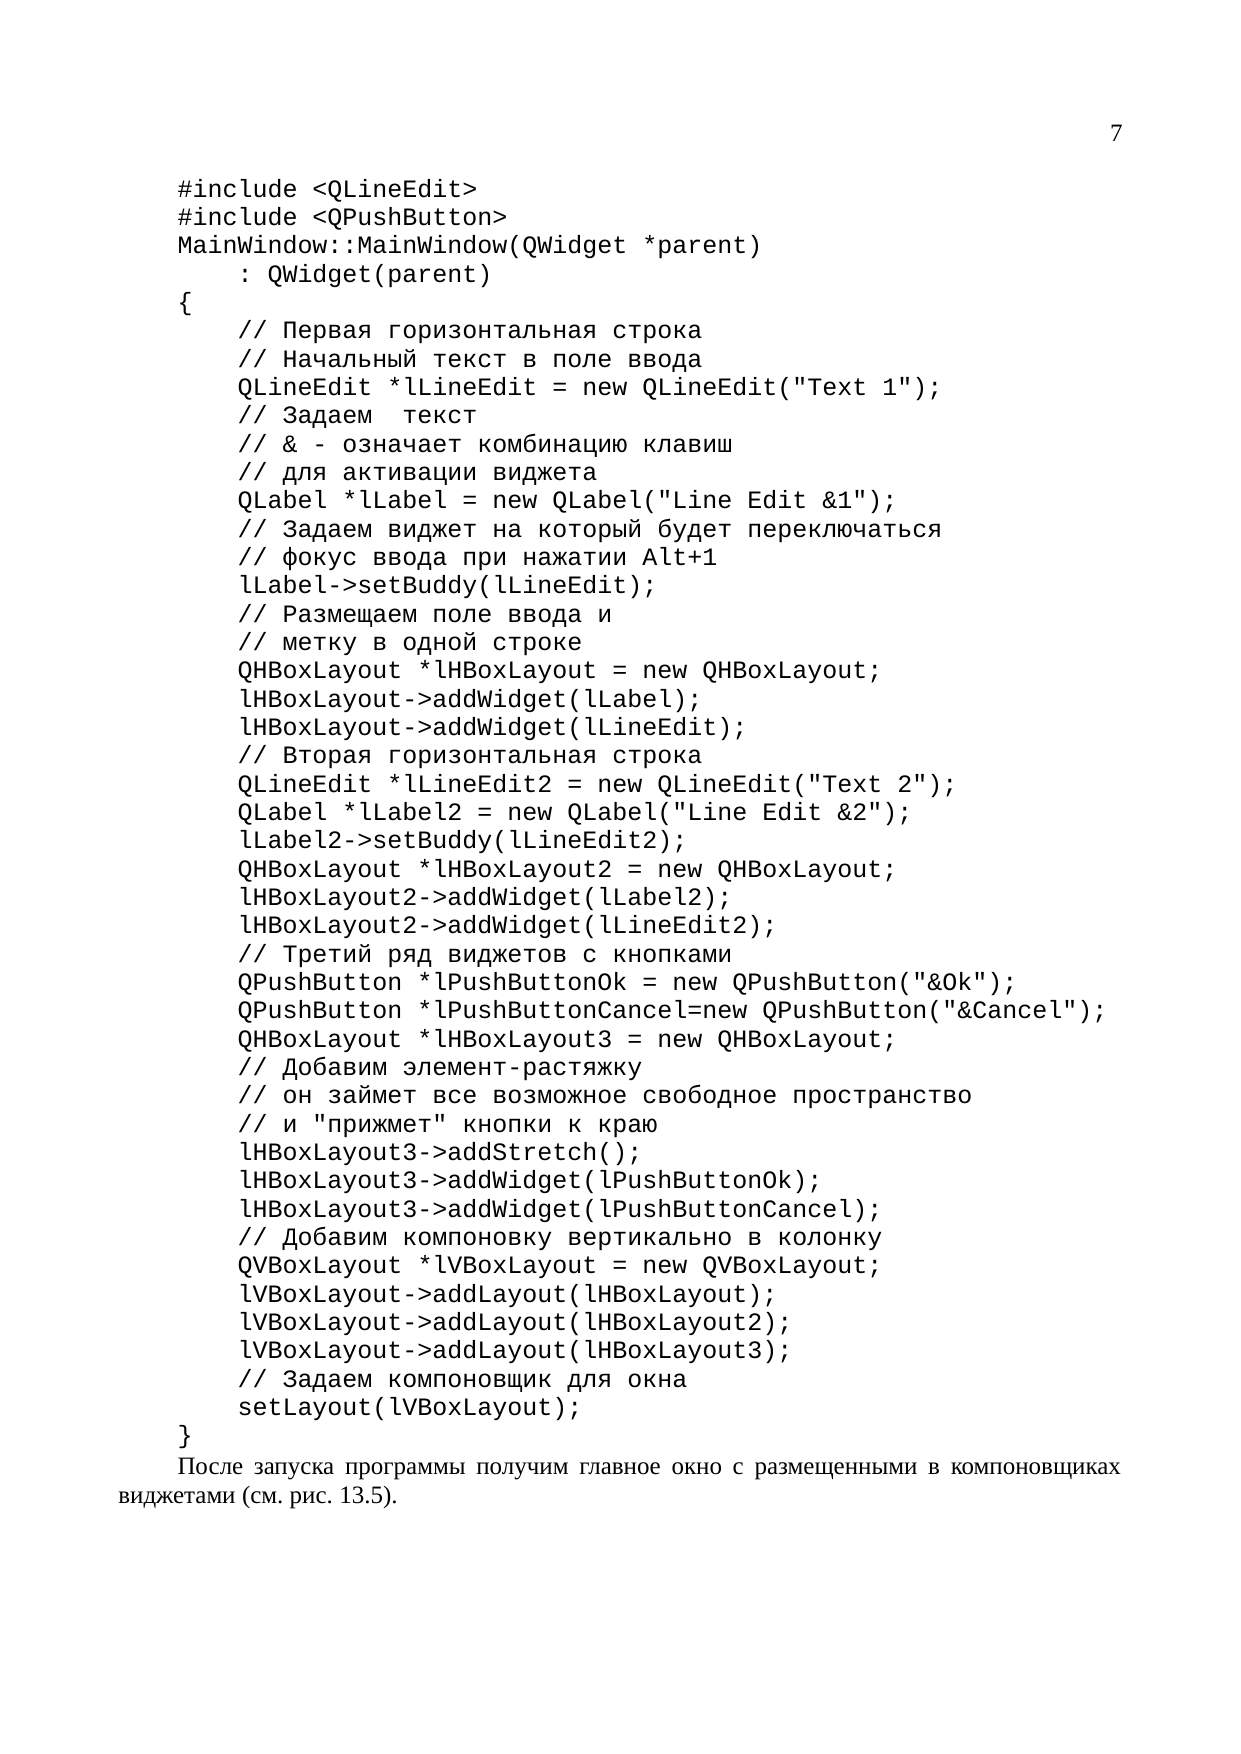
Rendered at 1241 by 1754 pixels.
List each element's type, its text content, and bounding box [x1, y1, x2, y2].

text lHBoxLayout->addWidget(lLabel); [177, 686, 1122, 715]
text // Добавим компоновку вертикально в колонку [177, 1225, 1122, 1253]
text } [177, 1423, 1122, 1451]
text QLabel *lLabel = new QLabel("Line Edit &1"); [177, 488, 1122, 516]
text lVBoxLayout->addLayout(lHBoxLayout3); [177, 1338, 1122, 1366]
text // Третий ряд виджетов с кнопками [177, 941, 1122, 970]
text // Задаем текст [177, 403, 1122, 431]
text { [177, 290, 1122, 318]
text // Размещаем поле ввода и [177, 601, 1122, 630]
text #include <QLineEdit> [177, 176, 1122, 205]
text lLabel2->setBuddy(lLineEdit2); [177, 828, 1122, 856]
text QLineEdit *lLineEdit2 = new QLineEdit("Text 2"); [177, 771, 1122, 800]
text lHBoxLayout2->addWidget(lLineEdit2); [177, 913, 1122, 941]
text QVBoxLayout *lVBoxLayout = new QVBoxLayout; [177, 1253, 1122, 1281]
text QPushButton *lPushButtonOk = new QPushButton("&Ok"); [177, 970, 1122, 998]
text lHBoxLayout->addWidget(lLineEdit); [177, 715, 1122, 743]
text // для активации виджета [177, 460, 1122, 488]
text QHBoxLayout *lHBoxLayout = new QHBoxLayout; [177, 658, 1122, 686]
text lHBoxLayout3->addWidget(lPushButtonOk); [177, 1168, 1122, 1196]
text lHBoxLayout2->addWidget(lLabel2); [177, 885, 1122, 913]
text // и "прижмет" кнопки к краю [177, 1111, 1122, 1140]
text QLineEdit *lLineEdit = new QLineEdit("Text 1"); [177, 375, 1122, 403]
text // метку в одной строке [177, 630, 1122, 658]
text QHBoxLayout *lHBoxLayout3 = new QHBoxLayout; [177, 1026, 1122, 1055]
text // Задаем виджет на который будет переключаться [177, 516, 1122, 545]
text QPushButton *lPushButtonCancel=new QPushButton("&Cancel"); [177, 998, 1122, 1026]
text // & - означает комбинацию клавиш [177, 431, 1122, 460]
text // фокус ввода при нажатии Alt+1 [177, 545, 1122, 573]
text // Добавим элемент-растяжку [177, 1055, 1122, 1083]
text // он займет все возможное свободное пространство [177, 1083, 1122, 1111]
text #include <QPushButton> [177, 205, 1122, 233]
text setLayout(lVBoxLayout); [177, 1395, 1122, 1423]
text lVBoxLayout->addLayout(lHBoxLayout2); [177, 1310, 1122, 1338]
text MainWindow::MainWindow(QWidget *parent) [177, 233, 1122, 261]
text // Начальный текст в поле ввода [177, 346, 1122, 375]
text // Первая горизонтальная строка [177, 318, 1122, 346]
text QLabel *lLabel2 = new QLabel("Line Edit &2"); [177, 800, 1122, 828]
text lHBoxLayout3->addWidget(lPushButtonCancel); [177, 1196, 1122, 1225]
text : QWidget(parent) [177, 261, 1122, 290]
text // Вторая горизонтальная строка [177, 743, 1122, 771]
text lLabel->setBuddy(lLineEdit); [177, 573, 1122, 601]
text lVBoxLayout->addLayout(lHBoxLayout); [177, 1281, 1122, 1310]
text lHBoxLayout3->addStretch(); [177, 1140, 1122, 1168]
text QHBoxLayout *lHBoxLayout2 = new QHBoxLayout; [177, 856, 1122, 885]
text После запуска программы получим главное окно с размещенными в компоновщиках виджетами (см. рис. 13.5). [118, 1451, 1122, 1509]
text // Задаем компоновщик для окна [177, 1366, 1122, 1395]
